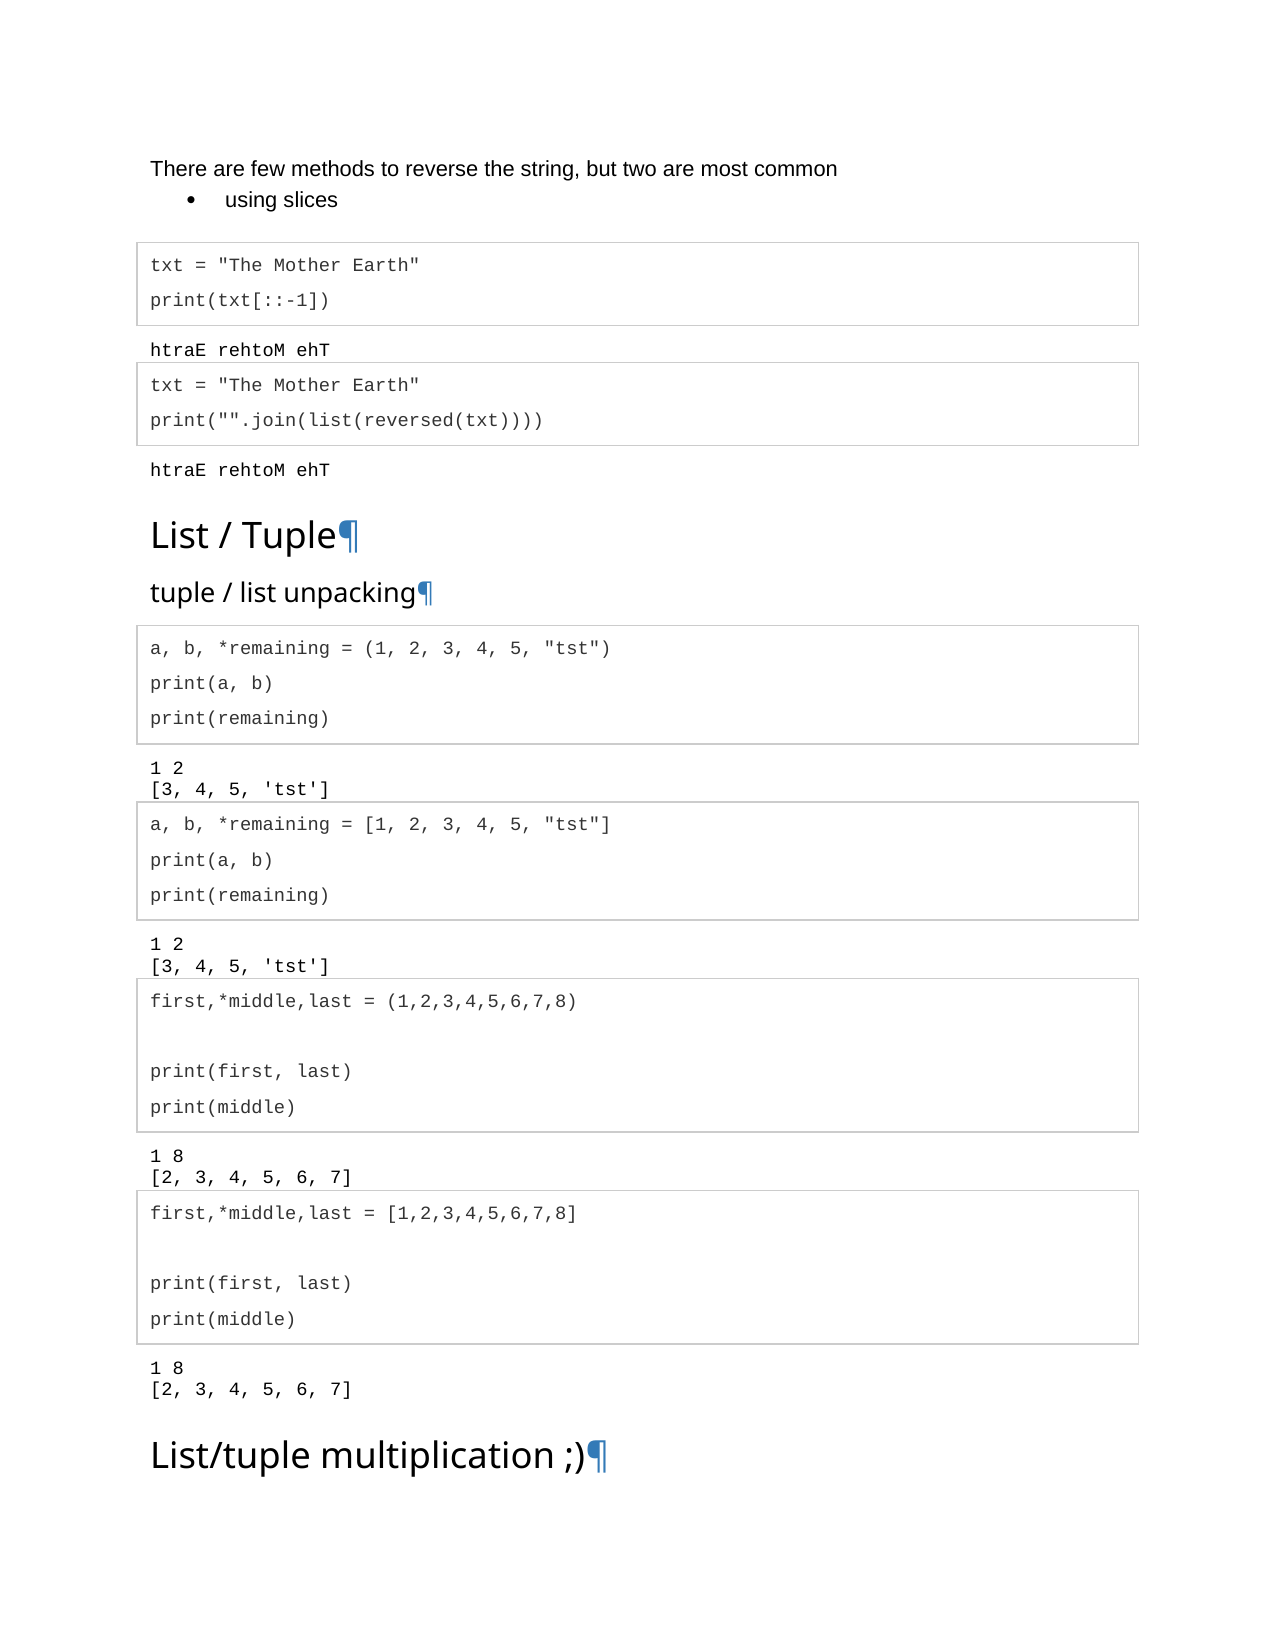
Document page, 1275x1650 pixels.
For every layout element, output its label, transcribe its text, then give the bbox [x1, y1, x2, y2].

text [2, 3, 4, 5, 6, 7] [150, 1168, 1125, 1189]
text [3, 4, 5, 'tst'] [150, 956, 1125, 978]
text txt = "The Mother Earth" [138, 243, 1138, 277]
text first,*middle,last = [1,2,3,4,5,6,7,8] [138, 1191, 1138, 1225]
text print(a, b) [138, 836, 1138, 872]
text print(remaining) [138, 695, 1138, 743]
text print(remaining) [138, 872, 1138, 919]
subtitle List / Tuple¶ [150, 510, 1125, 559]
text print(middle) [138, 1295, 1138, 1343]
text print("".join(list(reversed(txt)))) [138, 397, 1138, 445]
text 1 8 [150, 1147, 1125, 1168]
text print(first, last) [138, 1260, 1138, 1295]
list using slices [187, 181, 1125, 212]
text a, b, *remaining = (1, 2, 3, 4, 5, "tst") [138, 626, 1138, 660]
text 1 2 [150, 758, 1125, 780]
text print(first, last) [138, 1048, 1138, 1083]
text 1 8 [150, 1359, 1125, 1380]
text [3, 4, 5, 'tst'] [150, 780, 1125, 801]
subtitle List/tuple multiplication ;)¶ [150, 1429, 1125, 1479]
text There are few methods to reverse the string, but two are most common [150, 150, 1125, 181]
subtitle tuple / list unpacking¶ [150, 573, 1125, 610]
text a, b, *remaining = [1, 2, 3, 4, 5, "tst"] [138, 803, 1138, 836]
text first,*middle,last = (1,2,3,4,5,6,7,8) [138, 979, 1138, 1013]
text print(txt[::-1]) [138, 277, 1138, 325]
text htraE rehtoM ehT [150, 340, 1125, 362]
text htraE rehtoM ehT [150, 460, 1125, 482]
text print(middle) [138, 1083, 1138, 1131]
text print(a, b) [138, 660, 1138, 695]
text [2, 3, 4, 5, 6, 7] [150, 1380, 1125, 1401]
text 1 2 [150, 935, 1125, 956]
text txt = "The Mother Earth" [138, 363, 1138, 397]
